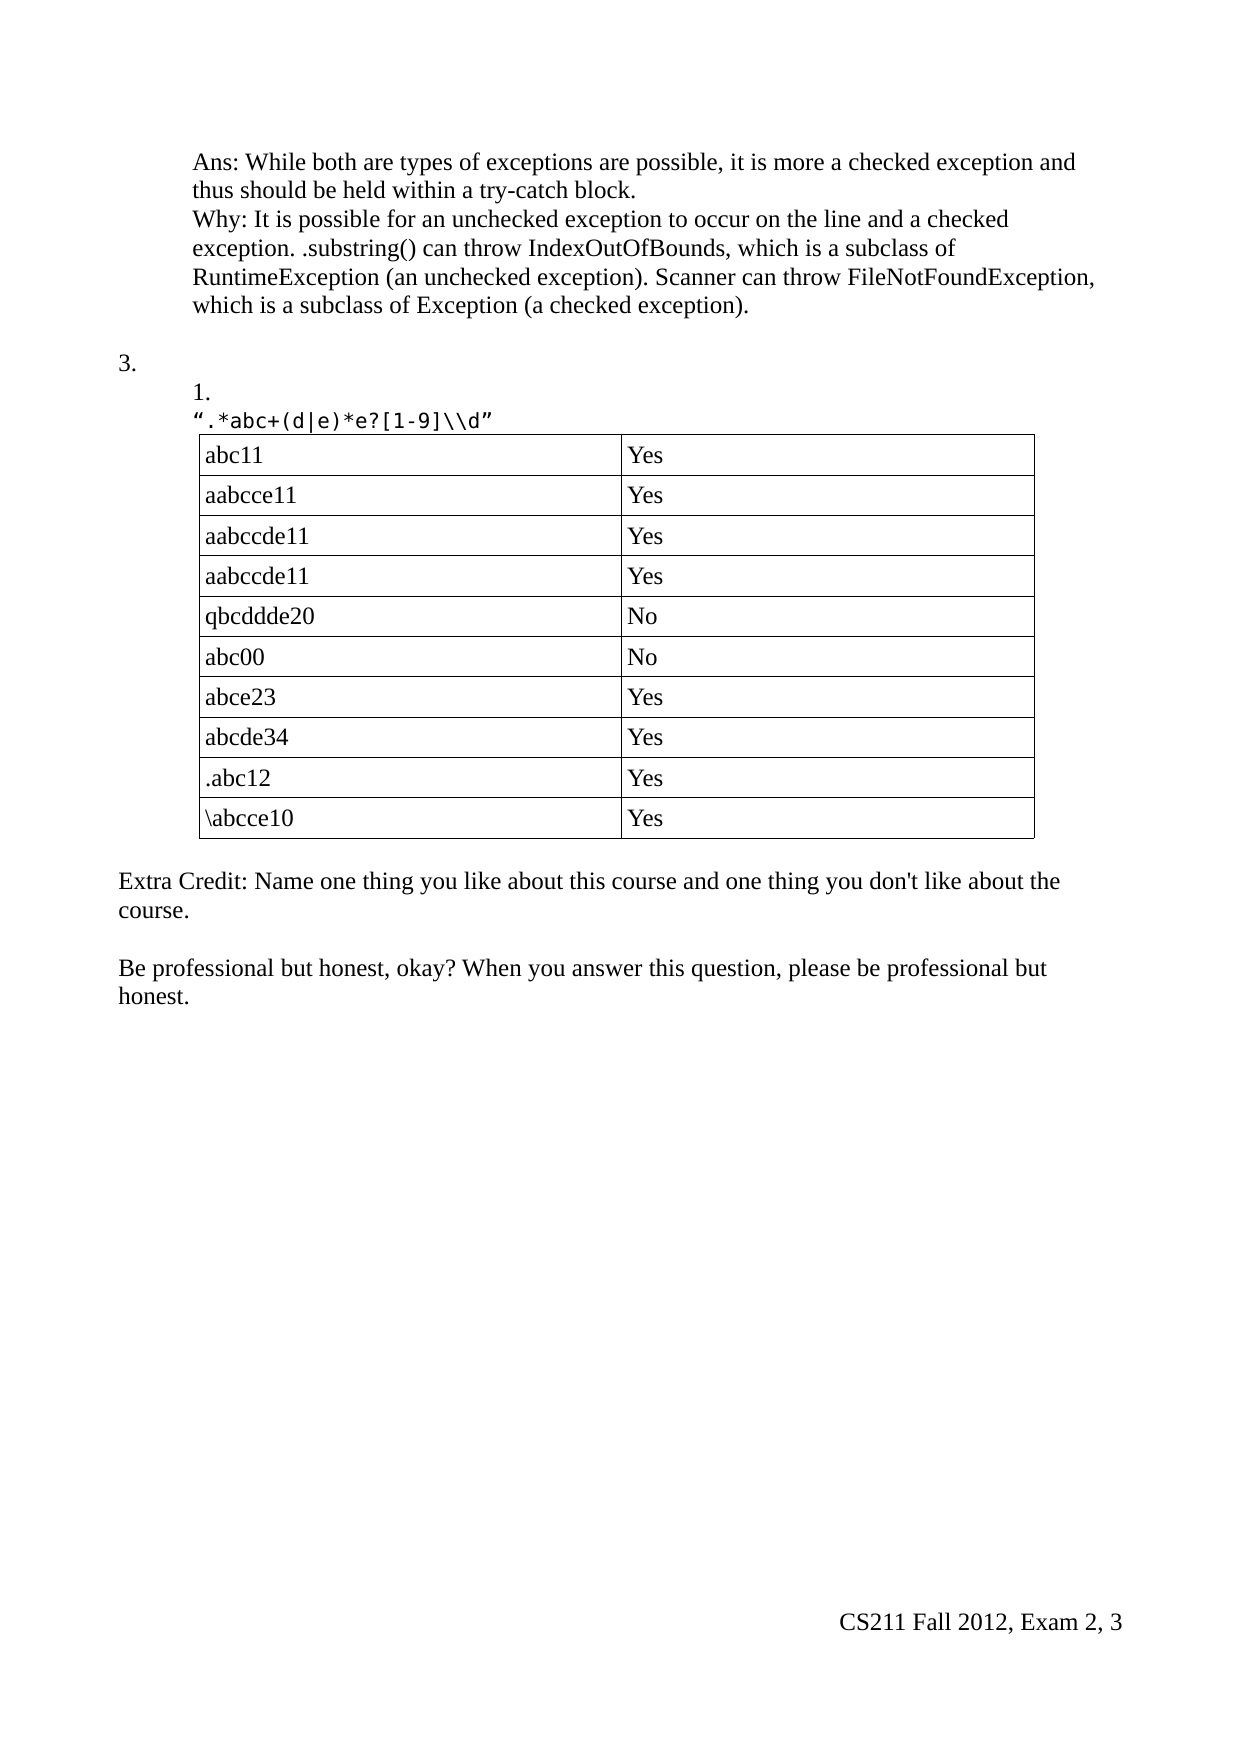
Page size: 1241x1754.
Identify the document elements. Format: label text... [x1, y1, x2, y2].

table_cell No [622, 597, 1034, 636]
text 3. [118, 348, 1122, 377]
table_cell Yes [622, 798, 1034, 837]
table_cell \abcce10 [200, 798, 621, 837]
table_cell abcde34 [200, 718, 621, 757]
text Ans: While both are types of exceptions are possible, it is more a checked exception and thus should be held within a try-catch block. [118, 147, 1122, 204]
text Be professional but honest, okay? When you answer this question, please be professional but honest. [118, 953, 1122, 1010]
table_cell aabcce11 [200, 476, 621, 515]
table_header abc11 [200, 435, 621, 475]
table_cell No [622, 637, 1034, 676]
table_cell Yes [622, 677, 1034, 717]
table_cell Yes [622, 516, 1034, 555]
table_cell Yes [622, 556, 1034, 596]
table_cell Yes [622, 718, 1034, 757]
table_cell aabccde11 [200, 516, 621, 555]
table_cell qbcddde20 [200, 597, 621, 636]
text Extra Credit: Name one thing you like about this course and one thing you don't like about the course. [118, 866, 1122, 924]
text “.*abc+(d|e)*e?[1-9]\\d” [118, 406, 1122, 434]
table_cell Yes [622, 476, 1034, 515]
text Why: It is possible for an unchecked exception to occur on the line and a checked exception. .substring() can throw IndexOutOfBounds, which is a subclass of RuntimeException (an unchecked exception). Scanner can throw FileNotFoundException, which is a subclass of Exception (a checked exception). [118, 204, 1122, 319]
table_cell abc00 [200, 637, 621, 676]
table_cell aabccde11 [200, 556, 621, 596]
table_cell abce23 [200, 677, 621, 717]
text 1. [118, 377, 1122, 406]
table_cell Yes [622, 758, 1034, 797]
table_header Yes [622, 435, 1034, 475]
table_cell .abc12 [200, 758, 621, 797]
